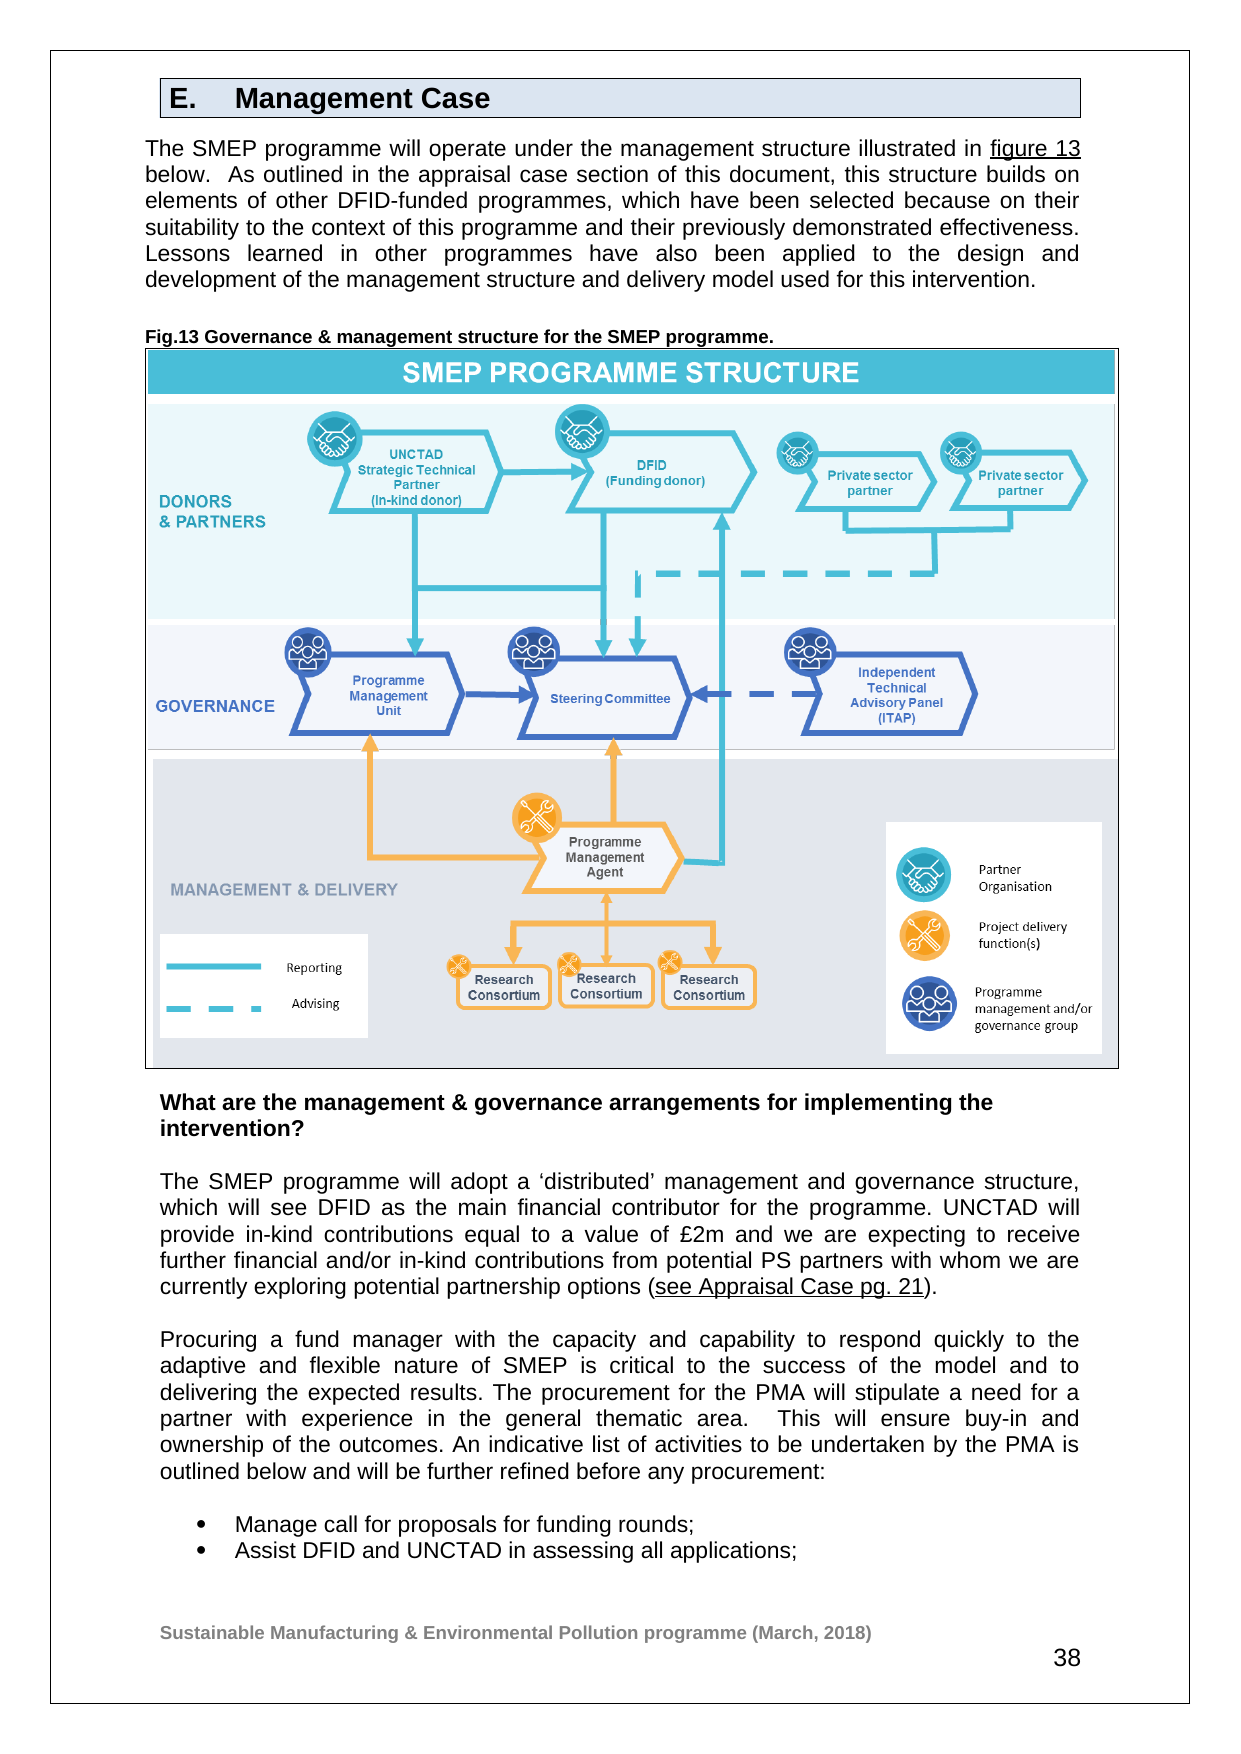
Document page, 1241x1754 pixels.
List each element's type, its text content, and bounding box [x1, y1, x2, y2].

text What are the management & governance arrangements for implementing the intervention? [159, 1089, 1081, 1142]
list Fig.13 Governance & management structure for the SMEP programme. [145, 326, 1118, 348]
text Procuring a fund manager with the capacity and capability to respond quickly to the adaptive and flexible nature of SMEP is critical to the success of the model and to delivering the expected results. The procurement for the PMA will stipulate a need for a partner with experience in the general thematic area. This will ensure buy-in and ownership of the outcomes. An indicative list of activities to be undertaken by the PMA is outlined below and will be further refined before any procurement: [159, 1326, 1081, 1511]
list Manage call for proposals for funding rounds; [197, 1511, 1081, 1537]
list The SMEP programme will operate under the management structure illustrated in figure 13 below. As outlined in the appraisal case section of this document, this structure builds on elements of other DFID-funded programmes, which have been selected because on their suitability to the context of this programme and their previously demonstrated effectiveness. Lessons learned in other programmes have also been applied to the design and development of the management structure and delivery model used for this intervention. [145, 134, 1081, 293]
text The SMEP programme will adopt a ‘distributed’ management and governance structure, which will see DFID as the main financial contributor for the programme. UNCTAD will provide in-kind contributions equal to a value of £2m and we are expecting to receive further financial and/or in-kind contributions from potential PS partners with whom we are currently exploring potential partnership options (see Appraisal Case pg. 21). [159, 1168, 1081, 1300]
list Management Case [161, 79, 1080, 117]
list [146, 349, 1081, 1068]
list Assist DFID and UNCTAD in assessing all applications; [197, 1537, 1081, 1563]
